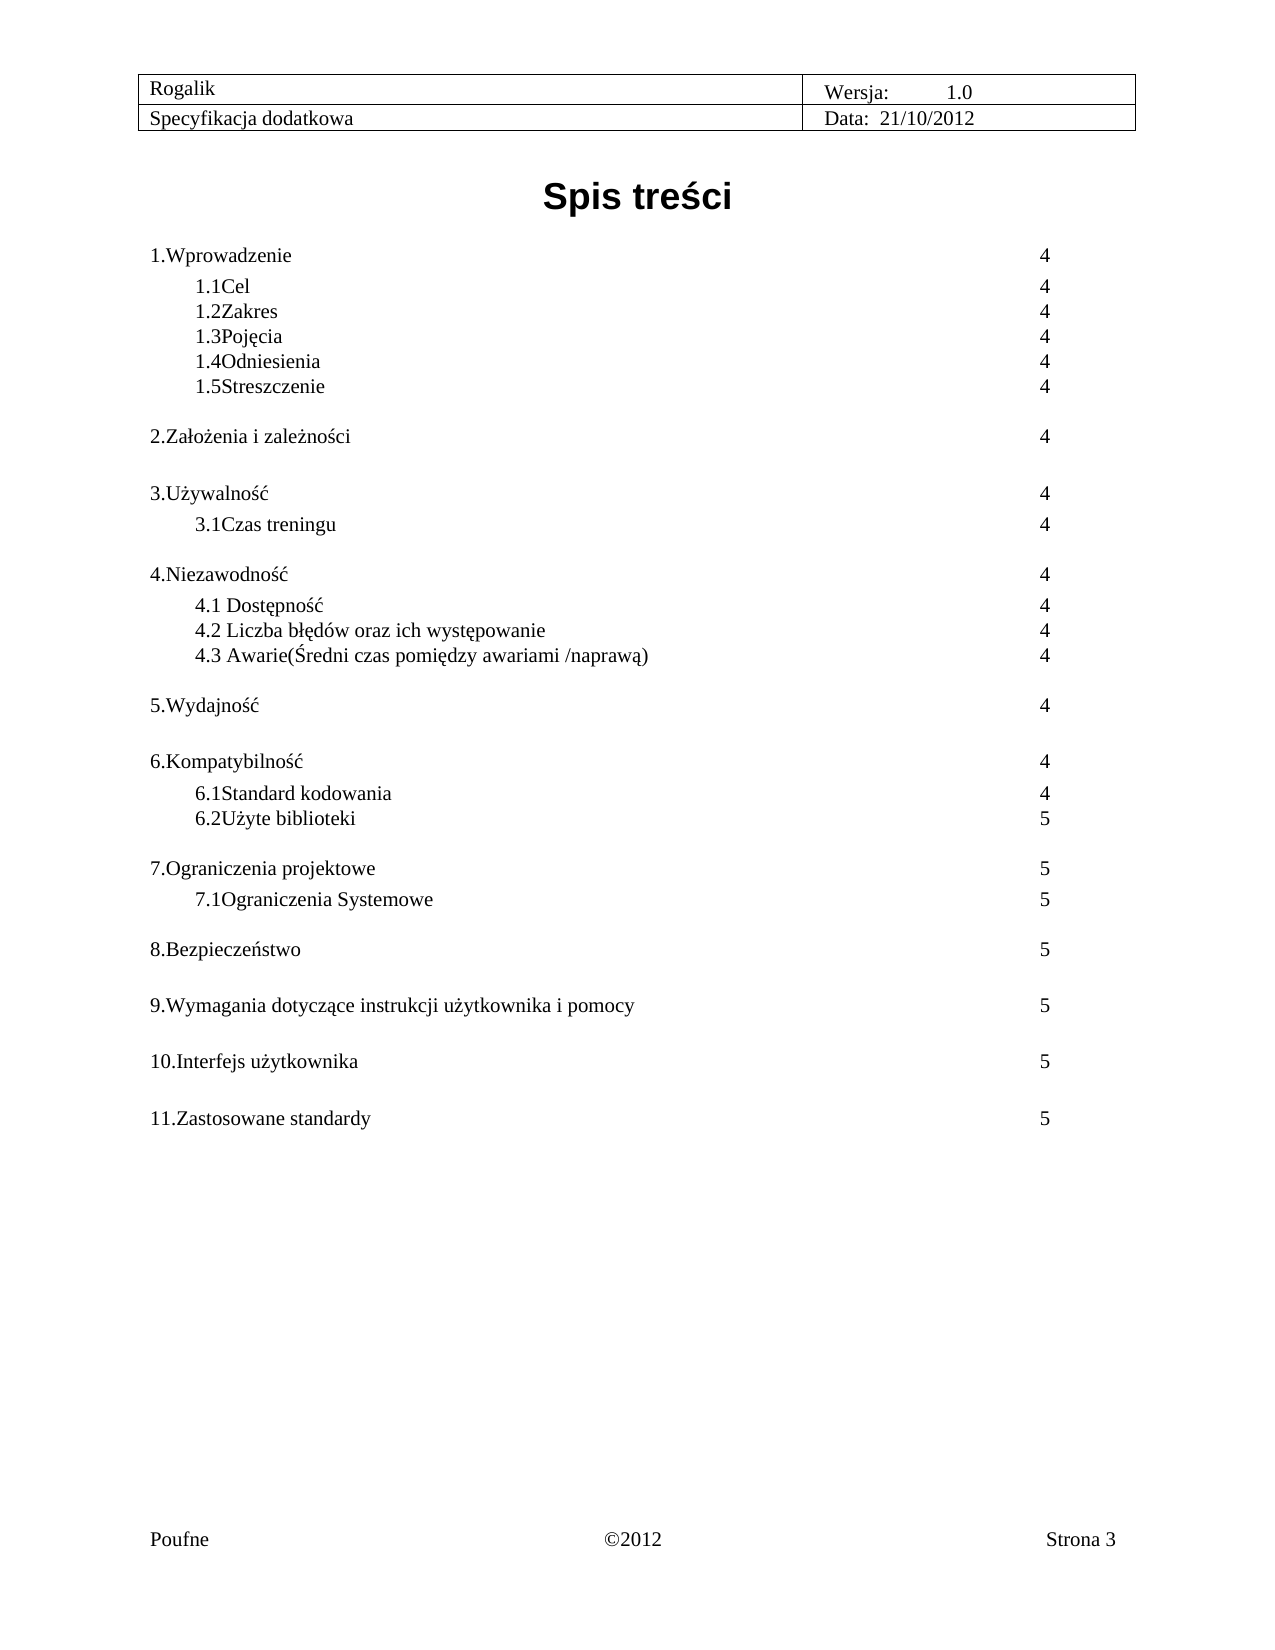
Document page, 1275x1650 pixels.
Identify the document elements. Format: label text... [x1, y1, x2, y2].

text 4.3 Awarie(Średni czas pomiędzy awariami /naprawą) 4 [195, 642, 1050, 667]
text 4.2 Liczba błędów oraz ich występowanie 4 [195, 617, 1050, 642]
text 1.Wprowadzenie 4 [150, 242, 1050, 267]
text Spis treści [150, 174, 1125, 217]
text 1.3Pojęcia 4 [195, 323, 1050, 348]
text 1.2Zakres 4 [195, 298, 1050, 323]
text 2.Założenia i zależności 4 [150, 423, 1050, 448]
text 5.Wydajność 4 [150, 692, 1050, 717]
text 4.Niezawodność 4 [150, 561, 1050, 586]
text 1.5Streszczenie 4 [195, 373, 1050, 398]
text 3.Używalność 4 [150, 480, 1050, 505]
text 1.4Odniesienia 4 [195, 348, 1050, 373]
text 11.Zastosowane standardy 5 [150, 1105, 1050, 1130]
text 6.Kompatybilność 4 [150, 748, 1050, 773]
text 10.Interfejs użytkownika 5 [150, 1048, 1050, 1073]
text 3.1Czas treningu 4 [195, 511, 1050, 536]
text 1.1Cel 4 [195, 273, 1050, 298]
text 9.Wymagania dotyczące instrukcji użytkownika i pomocy 5 [150, 992, 1050, 1017]
text 7.Ograniczenia projektowe 5 [150, 855, 1050, 880]
text 4.1 Dostępność 4 [195, 592, 1050, 617]
text 7.1Ograniczenia Systemowe 5 [195, 886, 1050, 911]
text 6.1Standard kodowania 4 [195, 780, 1050, 805]
text 8.Bezpieczeństwo 5 [150, 936, 1050, 961]
text 6.2Użyte biblioteki 5 [195, 805, 1050, 830]
